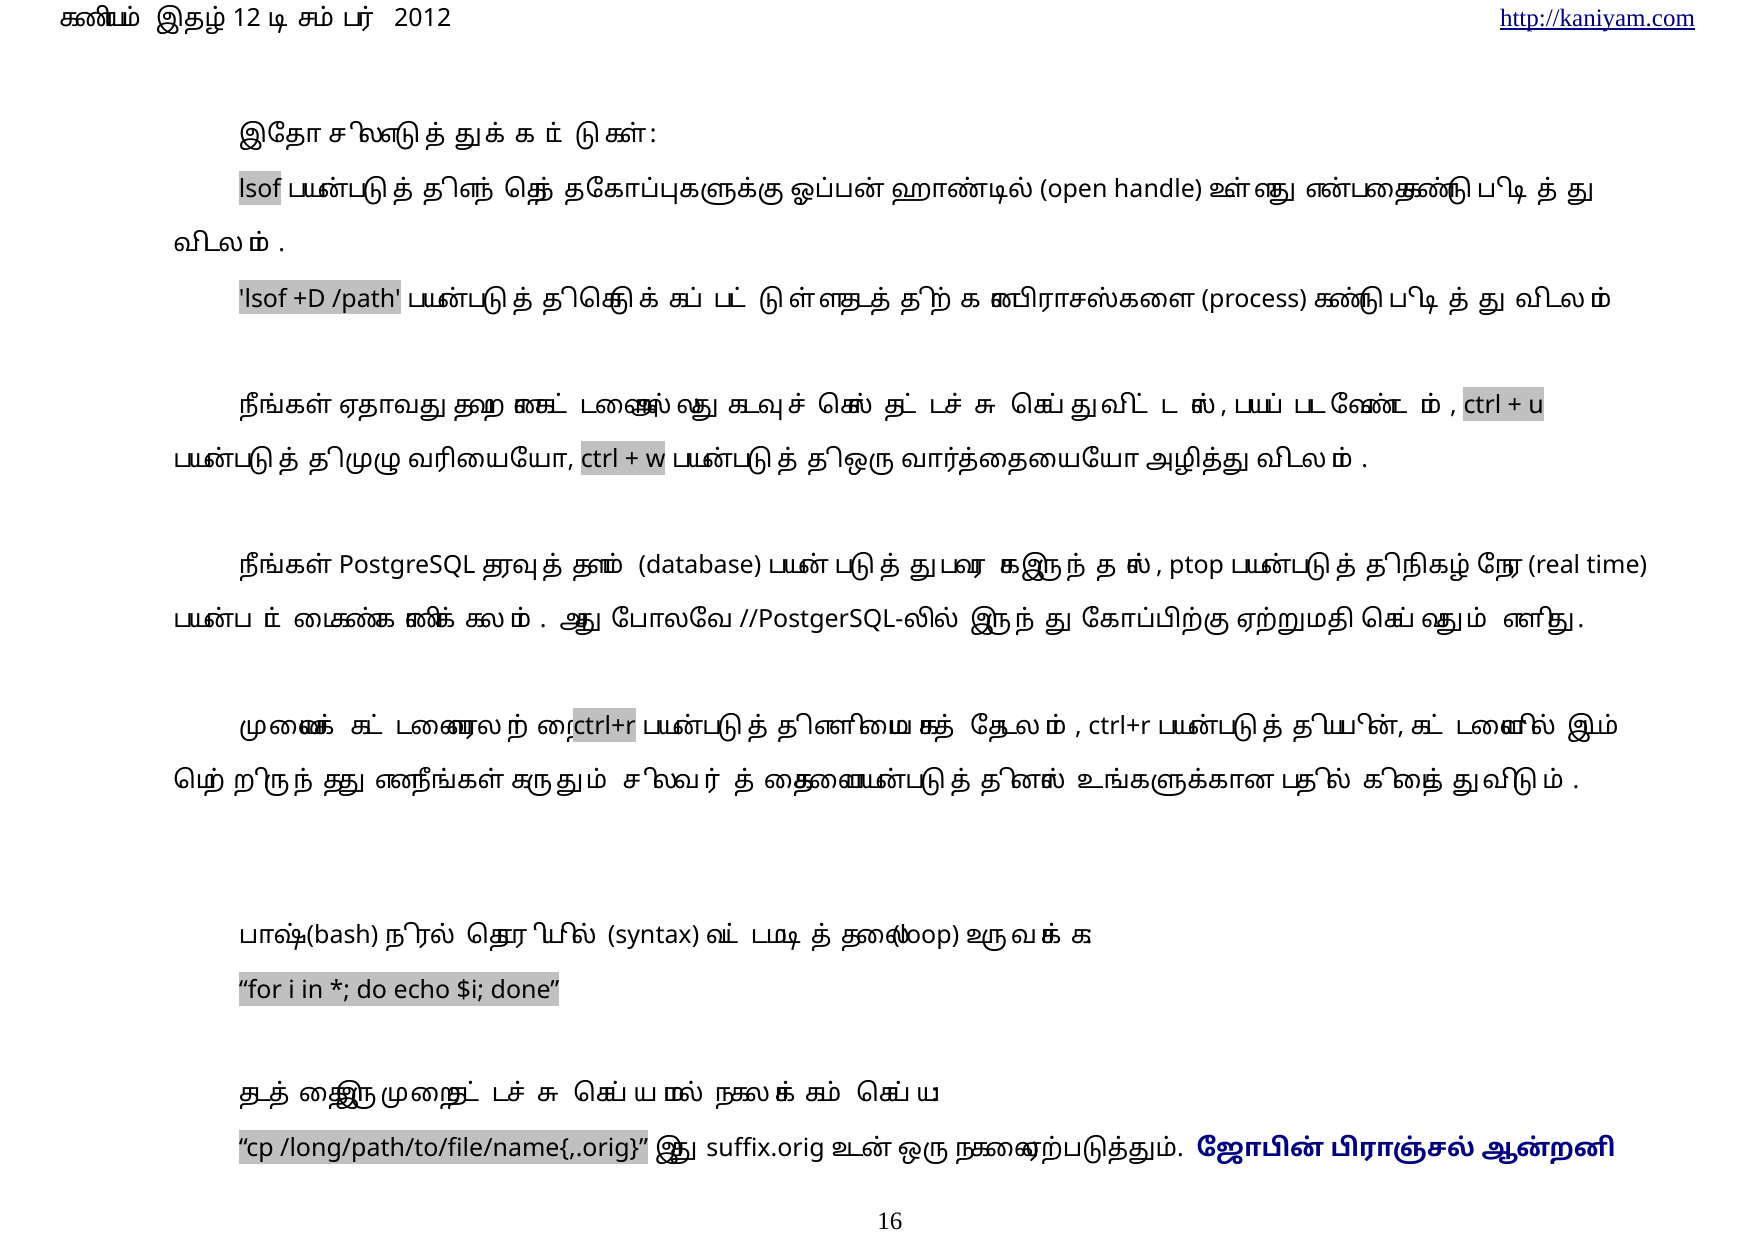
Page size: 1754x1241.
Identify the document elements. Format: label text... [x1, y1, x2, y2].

text “for i in *; do echo $i; done” [173, 972, 1695, 1006]
text பாஷ்(bash) நிரல் தொடரியில் (syntax) வட்டமடித்தலை (loop) உருவாக்க: [173, 917, 1695, 954]
text முனையக் கட்டளை வரலாற்றை ctrl+r பயன்படுத்தி எளிமையாகத் தேடலாம், ctrl+r பயன்படுத்தியபின், கட்டளையில் இடம் பெற்றிருந்தது என நீங்கள் கருதும் சில வார்த்தைகளை பயன்படுத்தினால் உங்களுக்கான பதில் கிடைத்துவிடும். [173, 707, 1695, 847]
text இதோ சில எடுத்துக்காட்டுகள்: [173, 115, 1695, 152]
text 'lsof +D /path' பயன்படுத்தி கொடுக்கப்பட்டுள்ள தடத்திற்கான பிராசஸ்களை (process) கண்டுபிடித்து விடலாம் [173, 280, 1695, 317]
text “cp /long/path/to/file/name{,.orig}” இது suffix.orig உடன் ஒரு நகலை ஏற்படுத்தும். ஜோபின் பிராஞ்சல் ஆன்றனி [173, 1130, 1695, 1167]
text நீங்கள் ஏதாவது தவறான கட்டளை அல்லது கடவுச்சொல் தட்டச்சு செய்துவிட்டால், பயப்பட வேண்டாம், ctrl + u பயன்படுத்தி முழு வரியையோ, ctrl + w பயன்படுத்தி ஒரு வார்த்தையையோ அழித்து விடலாம். [173, 387, 1695, 478]
text lsof பயன்படுத்தி எந்தெந்த கோப்புகளுக்கு ஓப்பன் ஹாண்டில் (open handle) உள்ளது என்பதை கண்டுபிடித்து விடலாம். [173, 171, 1695, 262]
text நீங்கள் PostgreSQL தரவுத்தளம் (database) பயன் படுத்துபவராக இருந்தால், ptop பயன்படுத்தி நிகழ் நேர (real time) பயன்பாட்டை கண்காணிக்கலாம். அது போலவே /03/21/postgresql-to-file/"PostgerSQL-லில் இருந்து கோப்பிற்கு ஏற்றுமதி செய்வதும் எளிது. [173, 547, 1695, 638]
text தடத்தை இருமுறை தட்டச்சு செய்யாமல் நகலாக்கம் செய்ய: [173, 1074, 1695, 1111]
